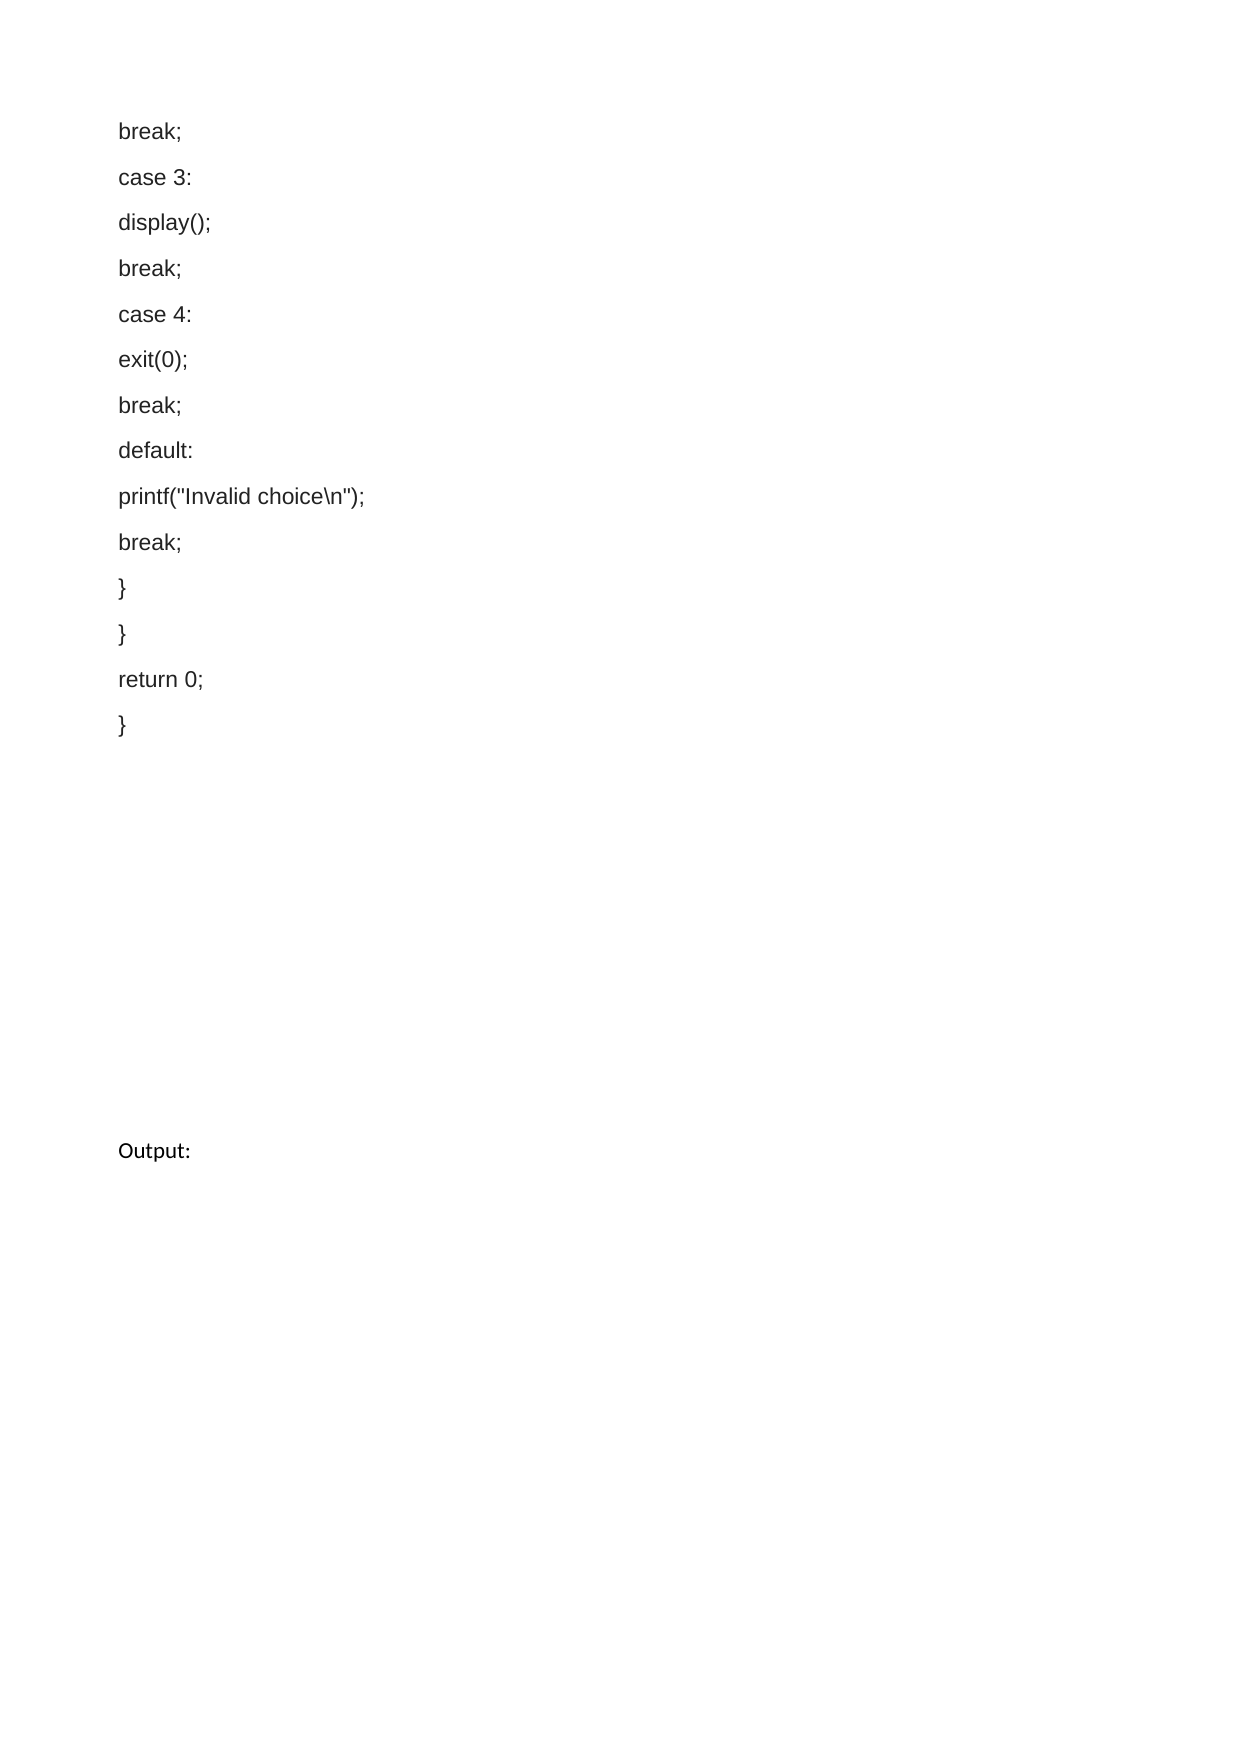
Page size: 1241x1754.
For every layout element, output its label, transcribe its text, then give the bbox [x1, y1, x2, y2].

text printf("Invalid choice\n"); [118, 483, 1122, 509]
text default: [118, 437, 1122, 464]
text case 4: [118, 301, 1122, 327]
text return 0; [118, 666, 1122, 692]
text case 3: [118, 164, 1122, 190]
text } [118, 574, 1122, 601]
text } [118, 620, 1122, 646]
text display(); [118, 209, 1122, 236]
text Output: [118, 1136, 1122, 1164]
text break; [118, 255, 1122, 281]
text exit(0); [118, 346, 1122, 373]
text break; [118, 529, 1122, 555]
text } [118, 711, 1122, 738]
text break; [118, 118, 1122, 144]
text break; [118, 392, 1122, 418]
